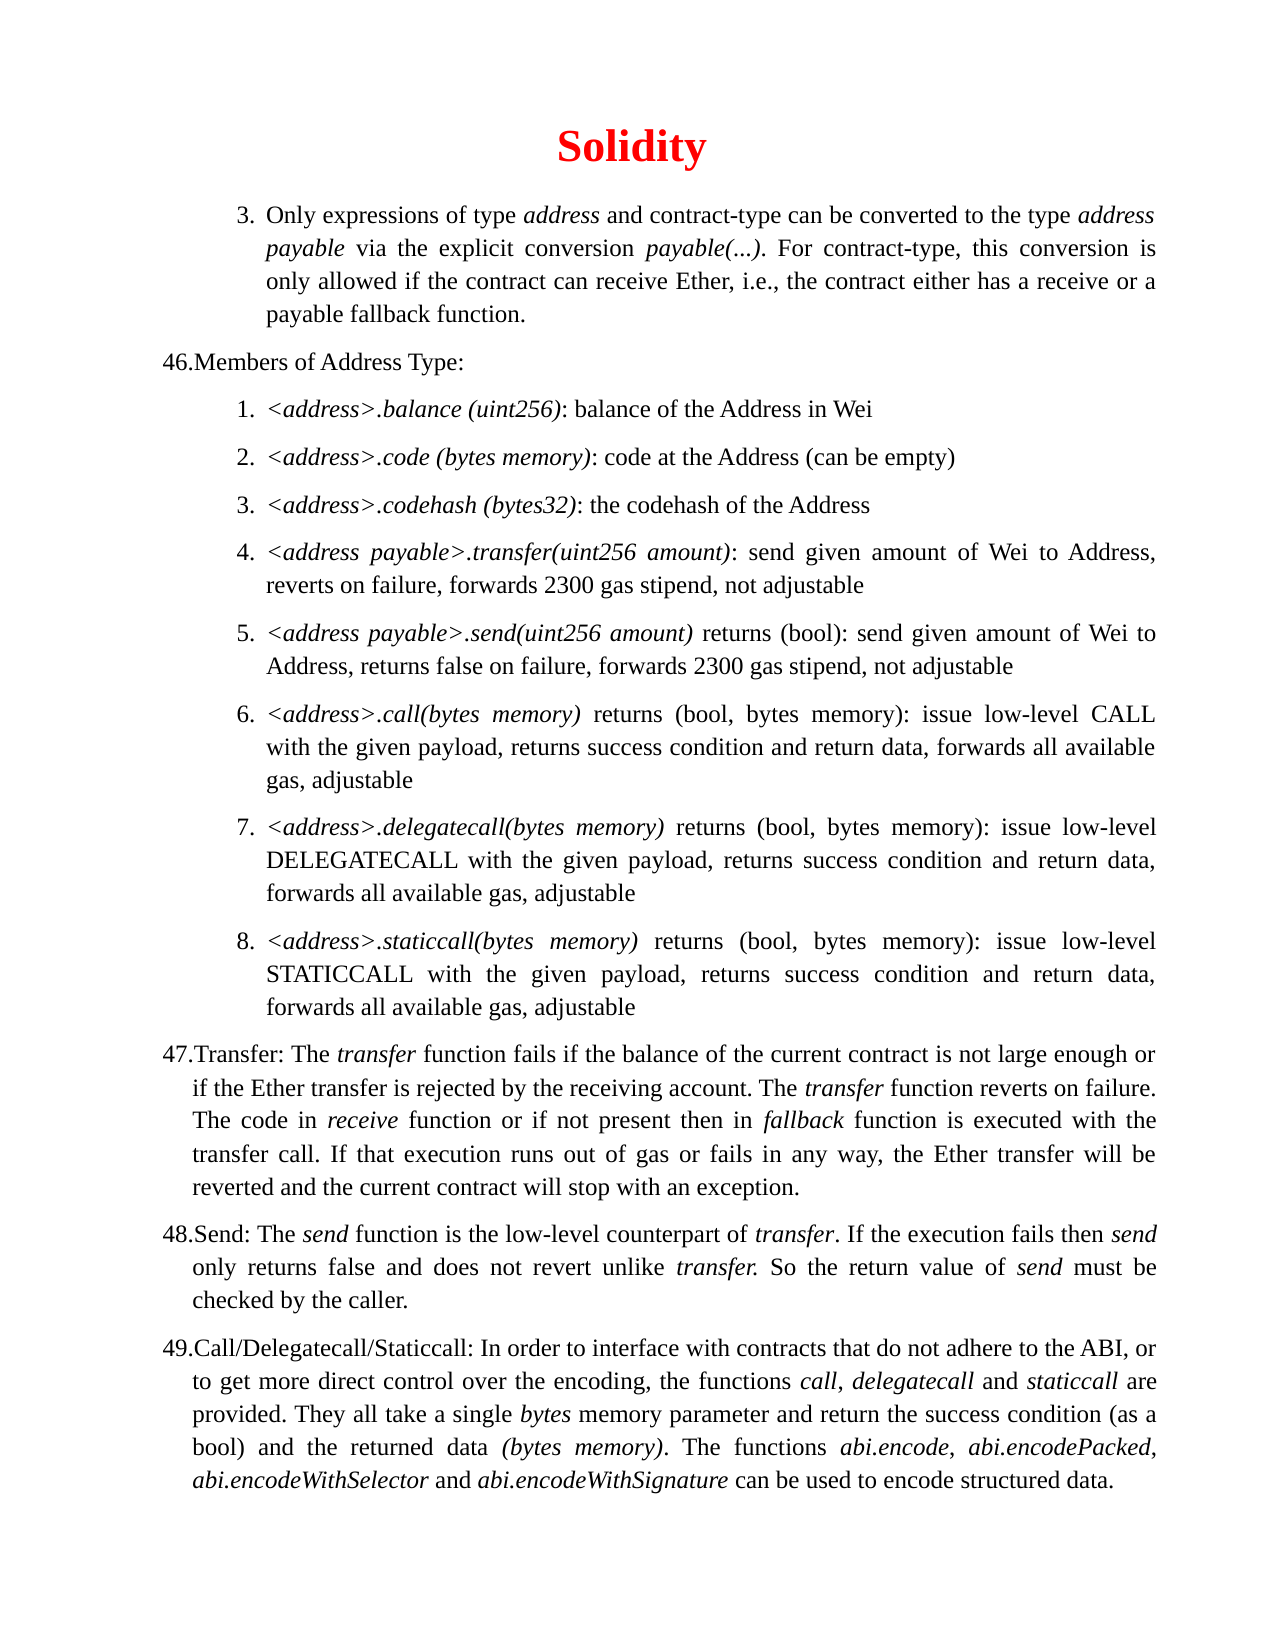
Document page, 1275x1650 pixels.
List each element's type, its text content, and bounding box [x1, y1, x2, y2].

list <address>.code (bytes memory): code at the Address (can be empty) [236, 442, 1157, 471]
list Send: The send function is the low-level counterpart of transfer. If the execution fails then send only returns false and does not revert unlike transfer. So the return value of send must be checked by the caller. [162, 1219, 1157, 1314]
list <address>.staticcall(bytes memory) returns (bool, bytes memory): issue low-level STATICCALL with the given payload, returns success condition and return data, forwards all available gas, adjustable [236, 926, 1157, 1021]
list <address payable>.send(uint256 amount) returns (bool): send given amount of Wei to Address, returns false on failure, forwards 2300 gas stipend, not adjustable [236, 618, 1157, 680]
list <address>.codehash (bytes32): the codehash of the Address [236, 490, 1157, 518]
list Members of Address Type: [162, 347, 1157, 376]
list <address>.call(bytes memory) returns (bool, bytes memory): issue low-level CALL with the given payload, returns success condition and return data, forwards all available gas, adjustable [236, 699, 1157, 793]
list <address>.balance (uint256): balance of the Address in Wei [236, 394, 1157, 423]
list Transfer: The transfer function fails if the balance of the current contract is not large enough or if the Ether transfer is rejected by the receiving account. The transfer function reverts on failure. The code in receive function or if not present then in fallback function is executed with the transfer call. If that execution runs out of gas or fails in any way, the Ether transfer will be reverted and the current contract will stop with an exception. [162, 1039, 1157, 1200]
list <address>.delegatecall(bytes memory) returns (bool, bytes memory): issue low-level DELEGATECALL with the given payload, returns success condition and return data, forwards all available gas, adjustable [236, 812, 1157, 907]
list <address payable>.transfer(uint256 amount): send given amount of Wei to Address, reverts on failure, forwards 2300 gas stipend, not adjustable [236, 537, 1157, 599]
list Only expressions of type address and contract-type can be converted to the type address payable via the explicit conversion payable(...). For contract-type, this conversion is only allowed if the contract can receive Ether, i.e., the contract either has a receive or a payable fallback function. [236, 200, 1157, 328]
list Call/Delegatecall/Staticcall: In order to interface with contracts that do not adhere to the ABI, or to get more direct control over the encoding, the functions call, delegatecall and staticcall are provided. They all take a single bytes memory parameter and return the success condition (as a bool) and the returned data (bytes memory). The functions abi.encode, abi.encodePacked, abi.encodeWithSelector and abi.encodeWithSignature can be used to encode structured data. [162, 1333, 1157, 1494]
